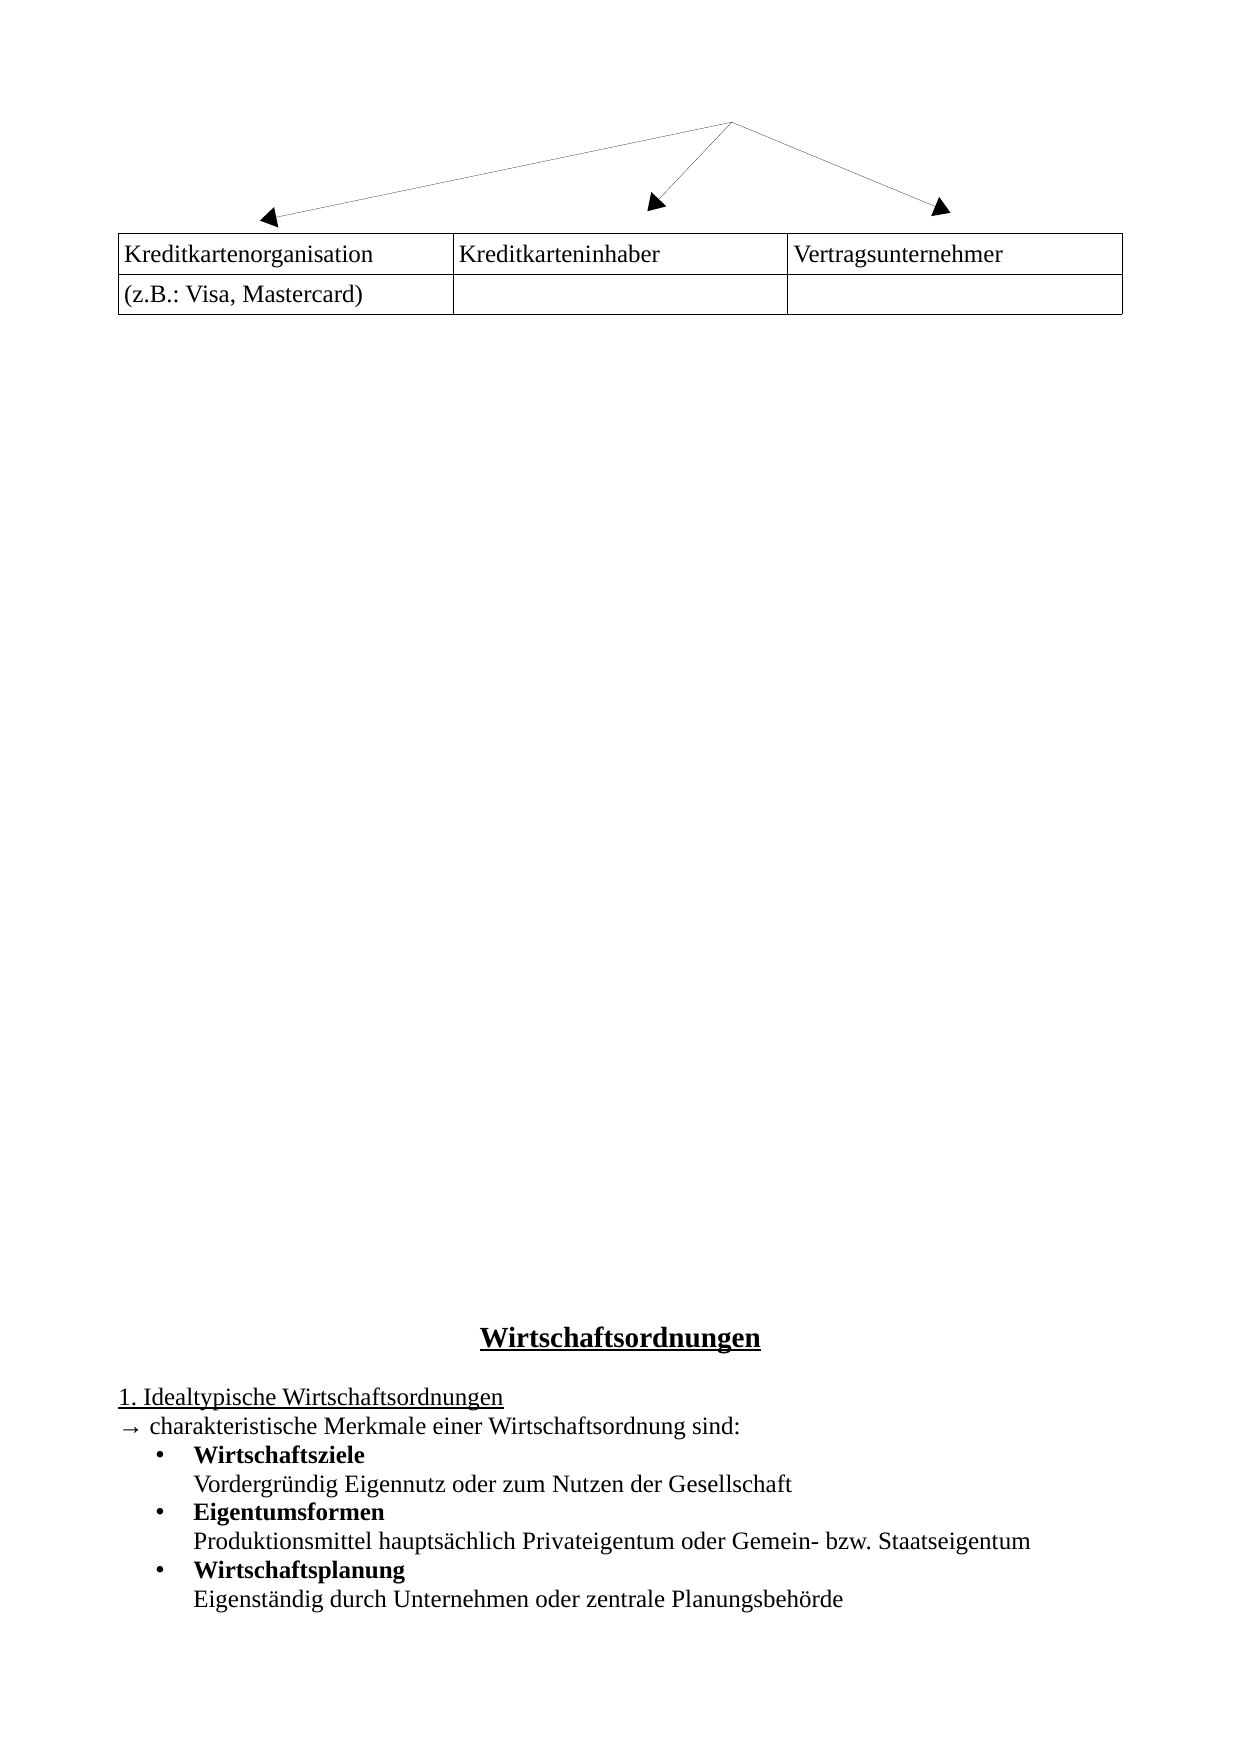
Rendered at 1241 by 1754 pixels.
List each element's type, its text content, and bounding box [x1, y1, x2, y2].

table_cell [454, 275, 787, 314]
table_cell [788, 275, 1122, 314]
list Wirtschaftsplanung [156, 1555, 1122, 1584]
list Wirtschaftsziele [156, 1440, 1122, 1469]
table_header Kreditkarteninhaber [454, 234, 787, 273]
text 1. Idealtypische Wirtschaftsordnungen [118, 1382, 1122, 1411]
table_cell (z.B.: Visa, Mastercard) [119, 275, 453, 314]
list Produktionsmittel hauptsächlich Privateigentum oder Gemein- bzw. Staatseigentum [156, 1526, 1122, 1555]
list Vordergründig Eigennutz oder zum Nutzen der Gesellschaft [156, 1469, 1122, 1497]
list Eigenständig durch Unternehmen oder zentrale Planungsbehörde [156, 1584, 1122, 1612]
table_header Kreditkartenorganisation [119, 234, 453, 273]
table_header Vertragsunternehmer [788, 234, 1122, 273]
text Wirtschaftsordnungen [118, 1320, 1122, 1354]
list Eigentumsformen [156, 1497, 1122, 1526]
text → charakteristische Merkmale einer Wirtschaftsordnung sind: [118, 1411, 1122, 1440]
